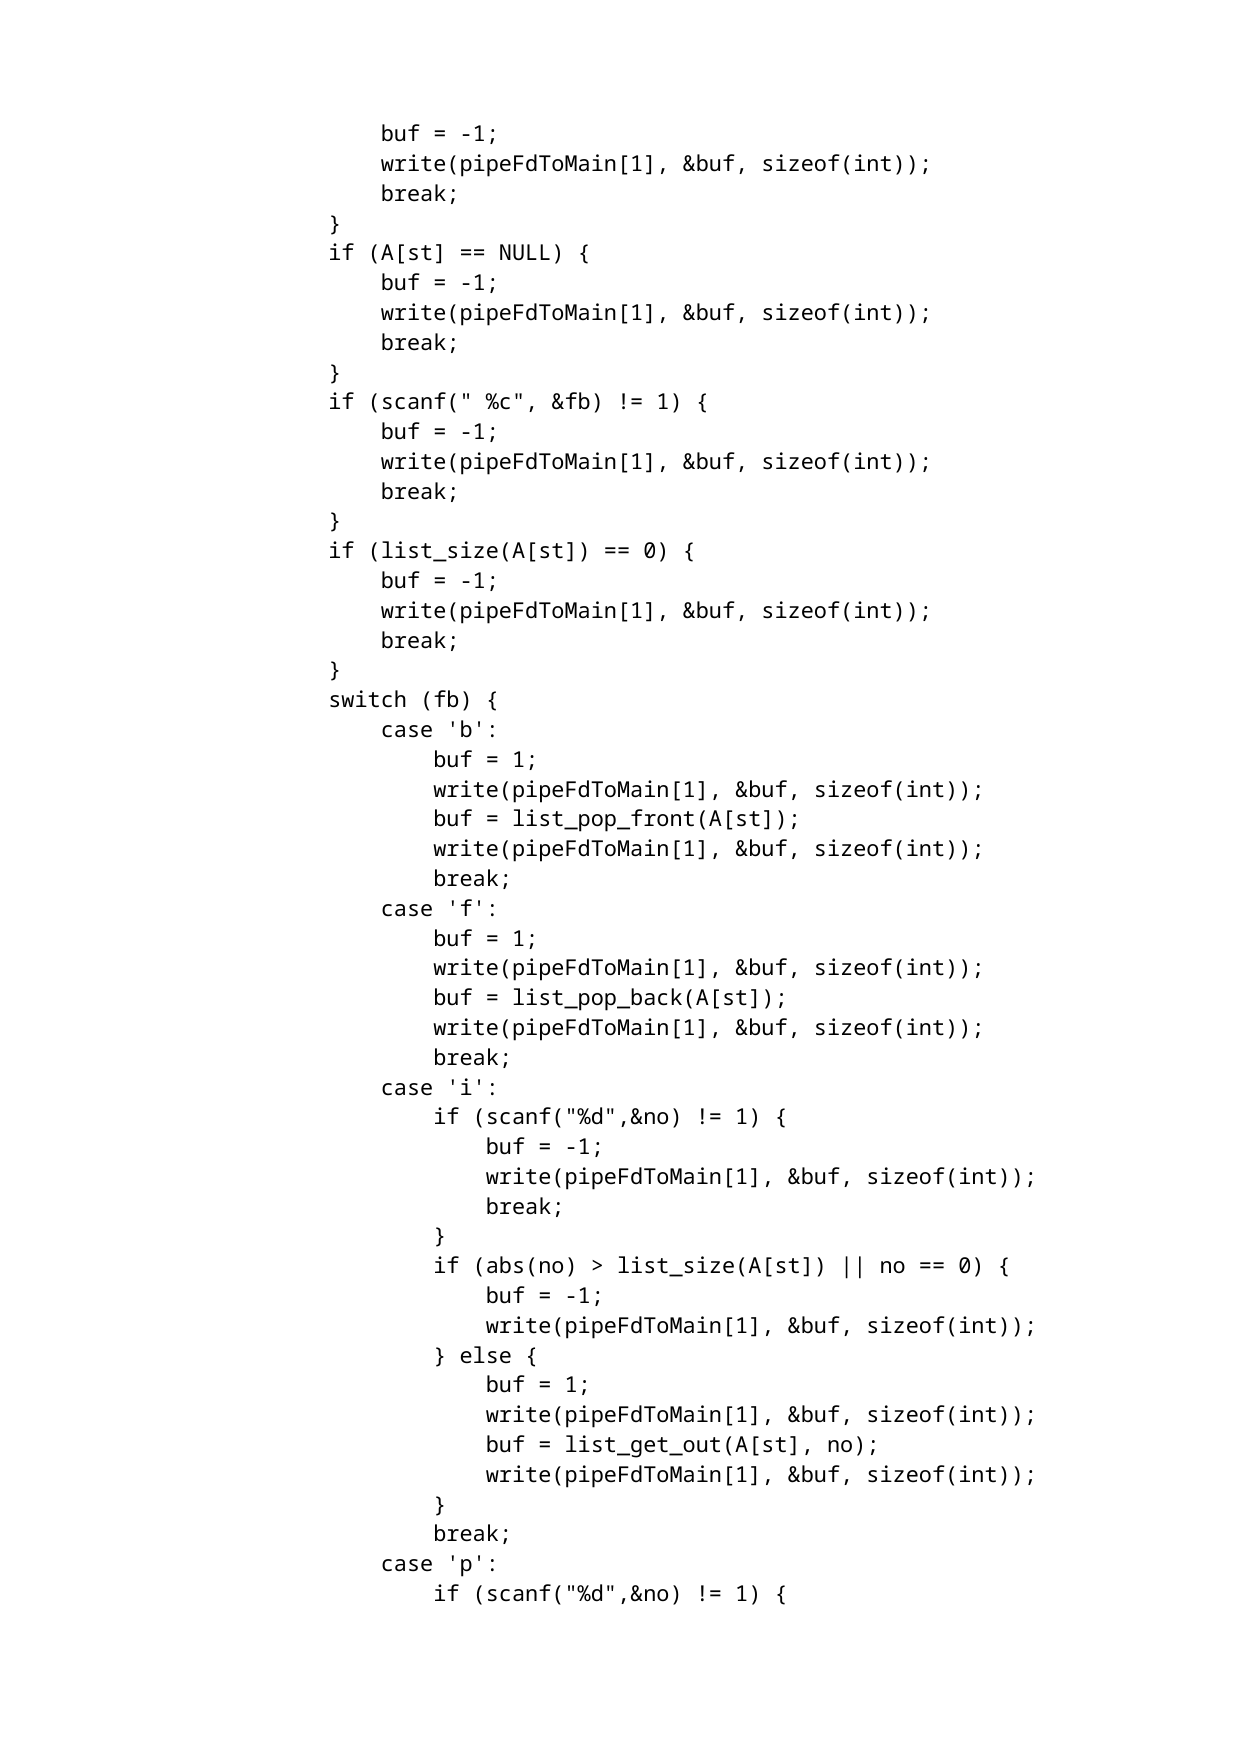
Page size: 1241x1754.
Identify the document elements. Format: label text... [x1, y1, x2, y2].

text break; [118, 1191, 1122, 1220]
text break; [118, 178, 1122, 207]
text case 'b': [118, 714, 1122, 744]
text write(pipeFdToMain[1], &buf, sizeof(int)); [118, 148, 1122, 178]
text write(pipeFdToMain[1], &buf, sizeof(int)); [118, 1459, 1122, 1488]
text buf = list_get_out(A[st], no); [118, 1429, 1122, 1459]
text if (abs(no) > list_size(A[st]) || no == 0) { [118, 1250, 1122, 1280]
text buf = -1; [118, 1280, 1122, 1310]
text switch (fb) { [118, 684, 1122, 714]
text break; [118, 327, 1122, 356]
text } [118, 1220, 1122, 1250]
text if (list_size(A[st]) == 0) { [118, 535, 1122, 565]
text buf = -1; [118, 565, 1122, 595]
text break; [118, 624, 1122, 654]
text } [118, 654, 1122, 684]
text if (scanf("%d",&no) != 1) { [118, 1101, 1122, 1131]
text write(pipeFdToMain[1], &buf, sizeof(int)); [118, 952, 1122, 982]
text break; [118, 863, 1122, 893]
text } [118, 356, 1122, 386]
text write(pipeFdToMain[1], &buf, sizeof(int)); [118, 1012, 1122, 1042]
text } [118, 207, 1122, 237]
text break; [118, 476, 1122, 505]
text case 'i': [118, 1071, 1122, 1101]
text buf = 1; [118, 1369, 1122, 1399]
text buf = 1; [118, 922, 1122, 952]
text buf = -1; [118, 118, 1122, 148]
text case 'p': [118, 1548, 1122, 1578]
text break; [118, 1042, 1122, 1071]
text buf = list_pop_back(A[st]); [118, 982, 1122, 1012]
text } [118, 505, 1122, 535]
text write(pipeFdToMain[1], &buf, sizeof(int)); [118, 595, 1122, 624]
text break; [118, 1518, 1122, 1548]
text case 'f': [118, 893, 1122, 922]
text buf = 1; [118, 744, 1122, 773]
text buf = -1; [118, 1131, 1122, 1161]
text write(pipeFdToMain[1], &buf, sizeof(int)); [118, 1310, 1122, 1339]
text write(pipeFdToMain[1], &buf, sizeof(int)); [118, 1399, 1122, 1429]
text write(pipeFdToMain[1], &buf, sizeof(int)); [118, 1161, 1122, 1191]
text buf = -1; [118, 416, 1122, 446]
text if (scanf(" %c", &fb) != 1) { [118, 386, 1122, 416]
text buf = list_pop_front(A[st]); [118, 803, 1122, 833]
text write(pipeFdToMain[1], &buf, sizeof(int)); [118, 773, 1122, 803]
text if (scanf("%d",&no) != 1) { [118, 1578, 1122, 1608]
text if (A[st] == NULL) { [118, 237, 1122, 267]
text write(pipeFdToMain[1], &buf, sizeof(int)); [118, 446, 1122, 476]
text write(pipeFdToMain[1], &buf, sizeof(int)); [118, 297, 1122, 327]
text } else { [118, 1339, 1122, 1369]
text } [118, 1488, 1122, 1518]
text write(pipeFdToMain[1], &buf, sizeof(int)); [118, 833, 1122, 863]
text buf = -1; [118, 267, 1122, 297]
